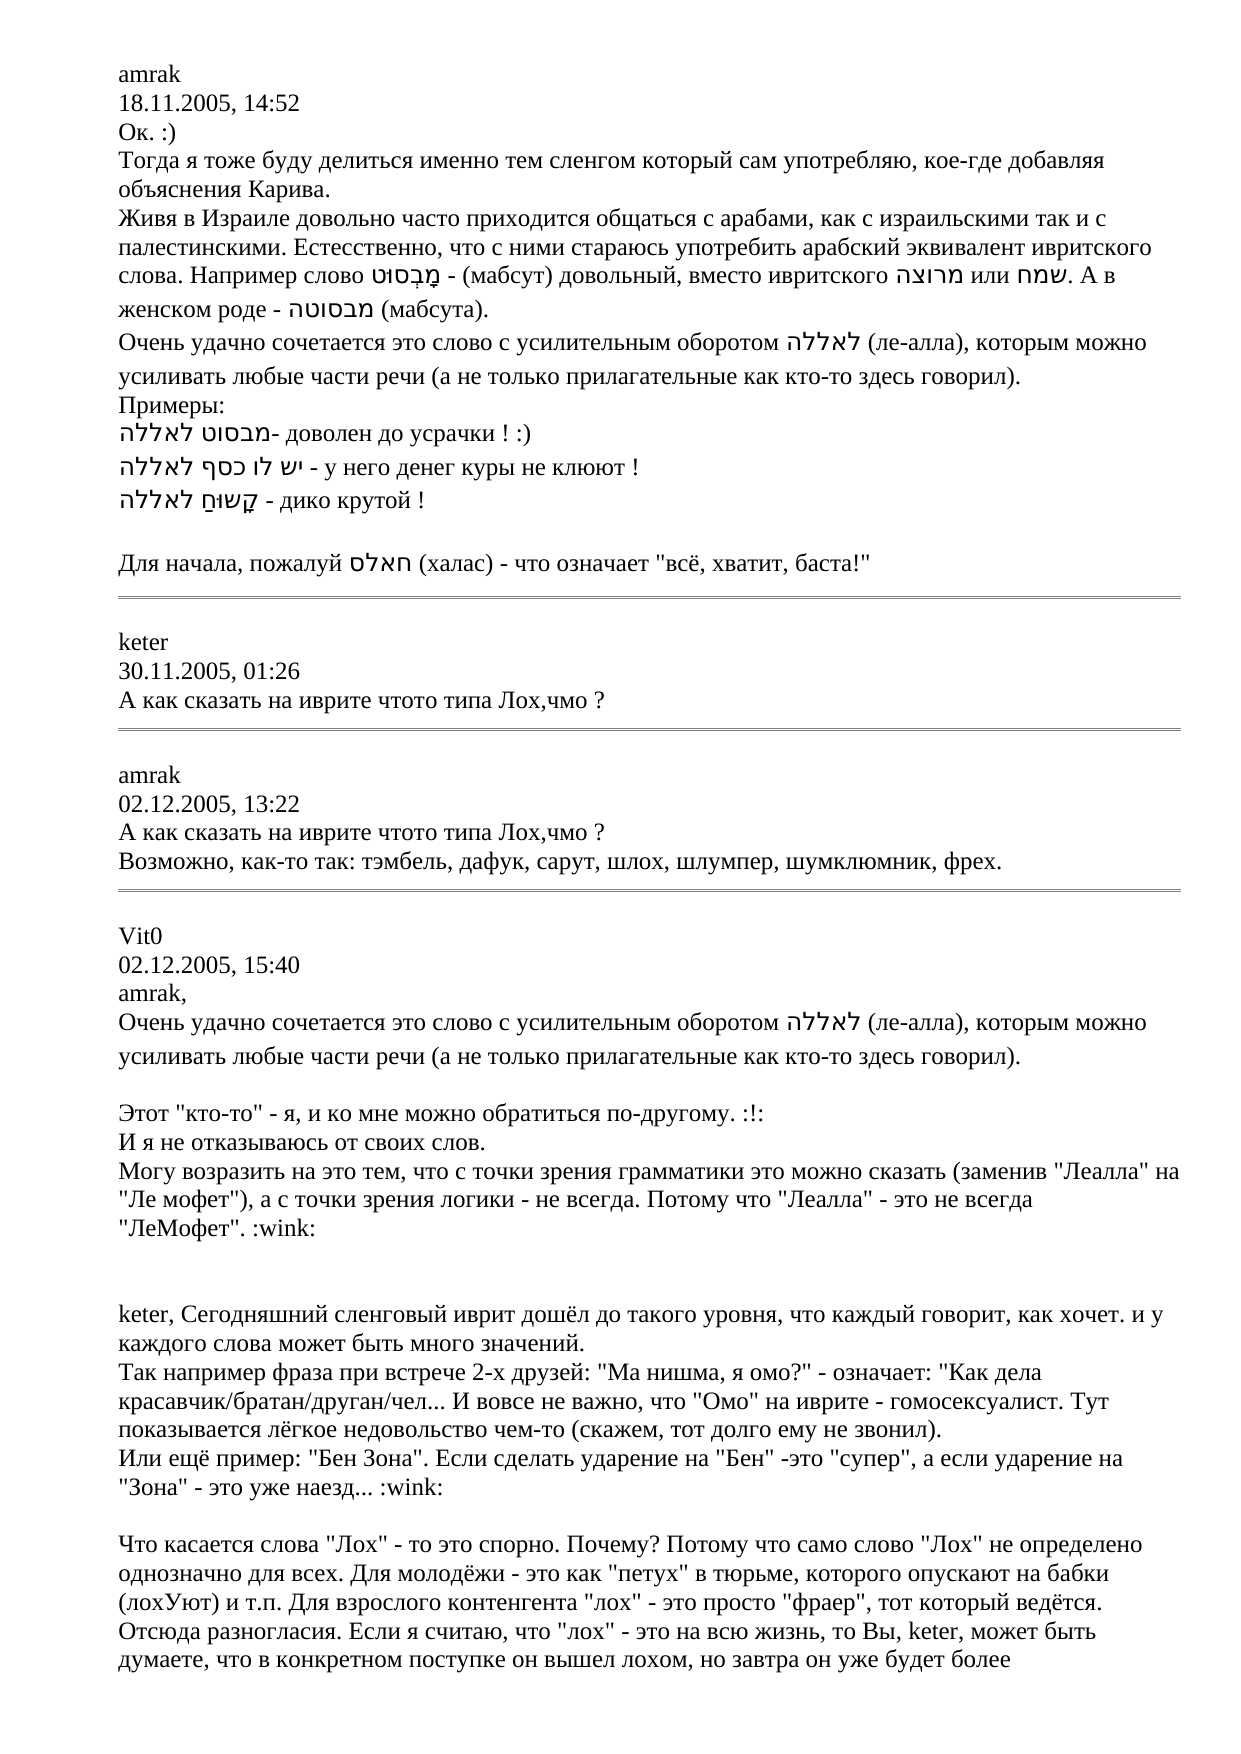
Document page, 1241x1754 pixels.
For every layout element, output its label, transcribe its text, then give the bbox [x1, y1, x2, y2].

text 02.12.2005, 13:22 [118, 789, 1181, 817]
text amrak [118, 760, 1181, 789]
text А как сказать на иврите чтото типа Лох,чмо ? Возможно, как-то так: тэмбель, дафук, сарут, шлох, шлумпер, шумклюмник, фрех. [118, 817, 1181, 875]
text 18.11.2005, 14:52 [118, 88, 1181, 117]
text Vit0 [118, 921, 1181, 950]
text 02.12.2005, 15:40 [118, 950, 1181, 978]
text amrak [118, 59, 1181, 88]
text 30.11.2005, 01:26 [118, 656, 1181, 685]
text А как сказать на иврите чтото типа Лох,чмо ? [118, 685, 1181, 714]
text amrak, Очень удачно сочетается это слово с усилительным оборотом לאללה (ле-алла), которым можно усиливать любые части речи (а не только прилагательные как кто-то здесь говорил). Этот "кто-то" - я, и ко мне можно обратиться по-другому. :!: И я не отказываюсь от своих слов. Могу возразить на это тем, что с точки зрения грамматики это можно сказать (заменив "Леалла" на "Ле мофет"), а с точки зрения логики - не всегда. Потому что "Леалла" - это не всегда "ЛеМофет". :wink: keter, Сегодняшний сленговый иврит дошёл до такого уровня, что каждый говорит, как хочет. и у каждого слова может быть много значений. Так например фраза при встрече 2-х друзей: "Ма нишма, я омо?" - означает: "Как дела красавчик/братан/друган/чел... И вовсе не важно, что "Омо" на иврите - гомосексуалист. Тут показывается лёгкое недовольство чем-то (скажем, тот долго ему не звонил). Или ещё пример: "Бен Зона". Если сделать ударение на "Бен" -это "супер", а если ударение на "Зона" - это уже наезд... :wink: Что касается слова "Лох" - то это спорно. Почему? Потому что само слово "Лох" не определено однозначно для всех. Для молодёжи - это как "петух" в тюрьме, которого опускают на бабки (лохУют) и т.п. Для взрослого контенгента "лох" - это просто "фраер", тот который ведётся. Отсюда разногласия. Если я считаю, что "лох" - это на всю жизнь, то Вы, keter, может быть думаете, что в конкретном поступке он вышел лохом, но завтра он уже будет более рассудительным. Поэтому, на мой взгляд, нельзя одним словом найти ивритский эквивалент. Или же "лох" - это просто "фраер", или же "Эхад ше-йордим алав / эхад ше-моридим ото / эхад ше-осэ коль ма ше-роцим мимэно и.т.п". [118, 978, 1181, 1673]
text keter [118, 627, 1181, 656]
text Ок. :) Тогда я тоже буду делиться именно тем сленгом который сам употребляю, кое-где добавляя объяснения Карива. Живя в Израиле довольно часто приходится общаться с арабами, как с израильскими так и с палестинскими. Естесственно, что с ними стараюсь употребить арабский эквивалент ивритского слова. Например слово מָבְסוּט - (мабсут) довольный, вместо ивритского מרוצה или שמח. А в женском роде - מבסוטה (мабсута). Очень удачно сочетается это слово с усилительным оборотом לאללה (ле-алла), которым можно усиливать любые части речи (а не только прилагательные как кто-то здесь говорил). Примеры: מבסוט לאללה- доволен до усрачки ! :) יש לו כסף לאללה - у него денег куры не клюют ! קָשוּחַ לאללה - дико крутой ! Для начала, пожалуй חאלס (халас) - что означает "всё, хватит, баста!" [118, 117, 1181, 581]
